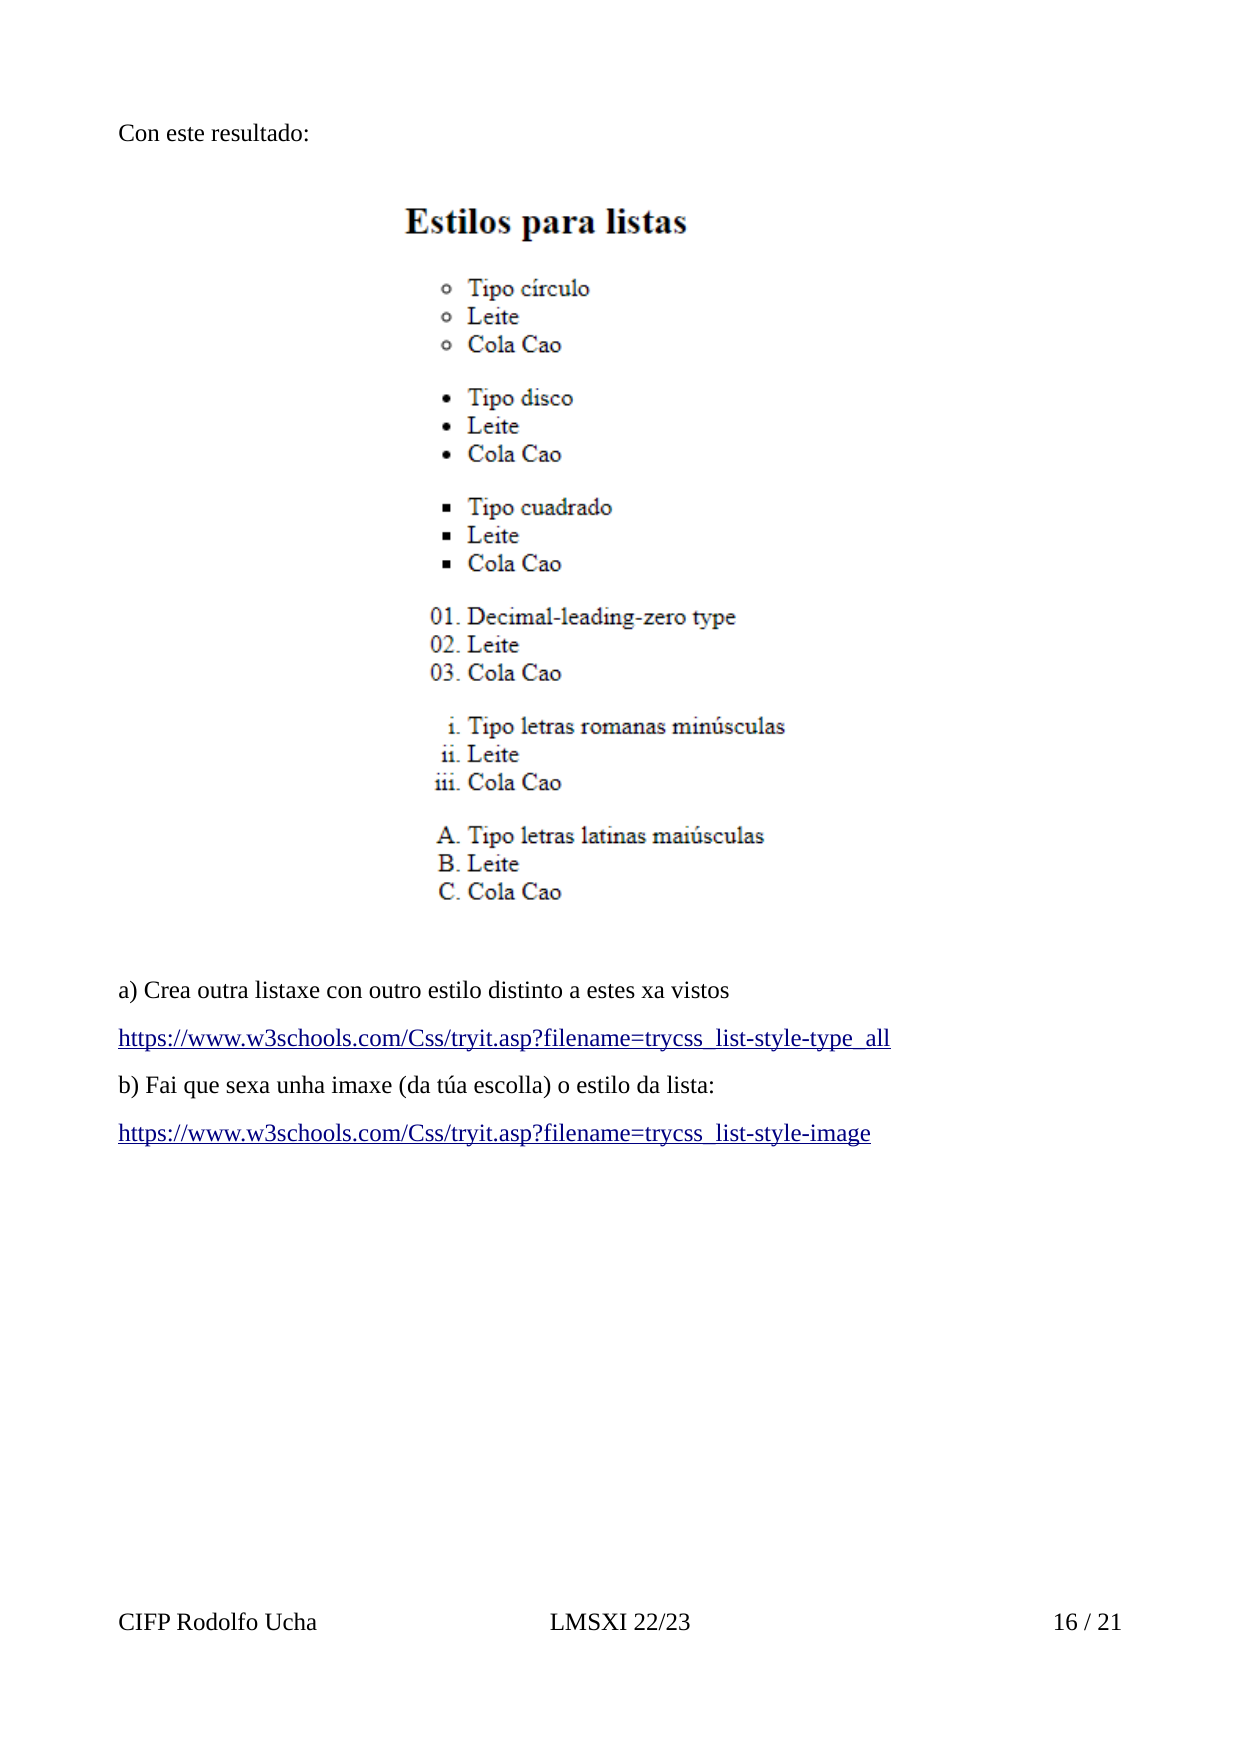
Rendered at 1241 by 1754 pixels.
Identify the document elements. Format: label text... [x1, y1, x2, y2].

text https://www.w3schools.com/Css/tryit.asp?filename=trycss_list-style-type_all [118, 1023, 1122, 1051]
picture [402, 190, 838, 928]
text b) Fai que sexa unha imaxe (da túa escolla) o estilo da lista: [118, 1070, 1122, 1099]
text Con este resultado: [118, 118, 1122, 147]
text a) Crea outra listaxe con outro estilo distinto a estes xa vistos [118, 975, 1122, 1004]
text https://www.w3schools.com/Css/tryit.asp?filename=trycss_list-style-image [118, 1118, 1122, 1147]
